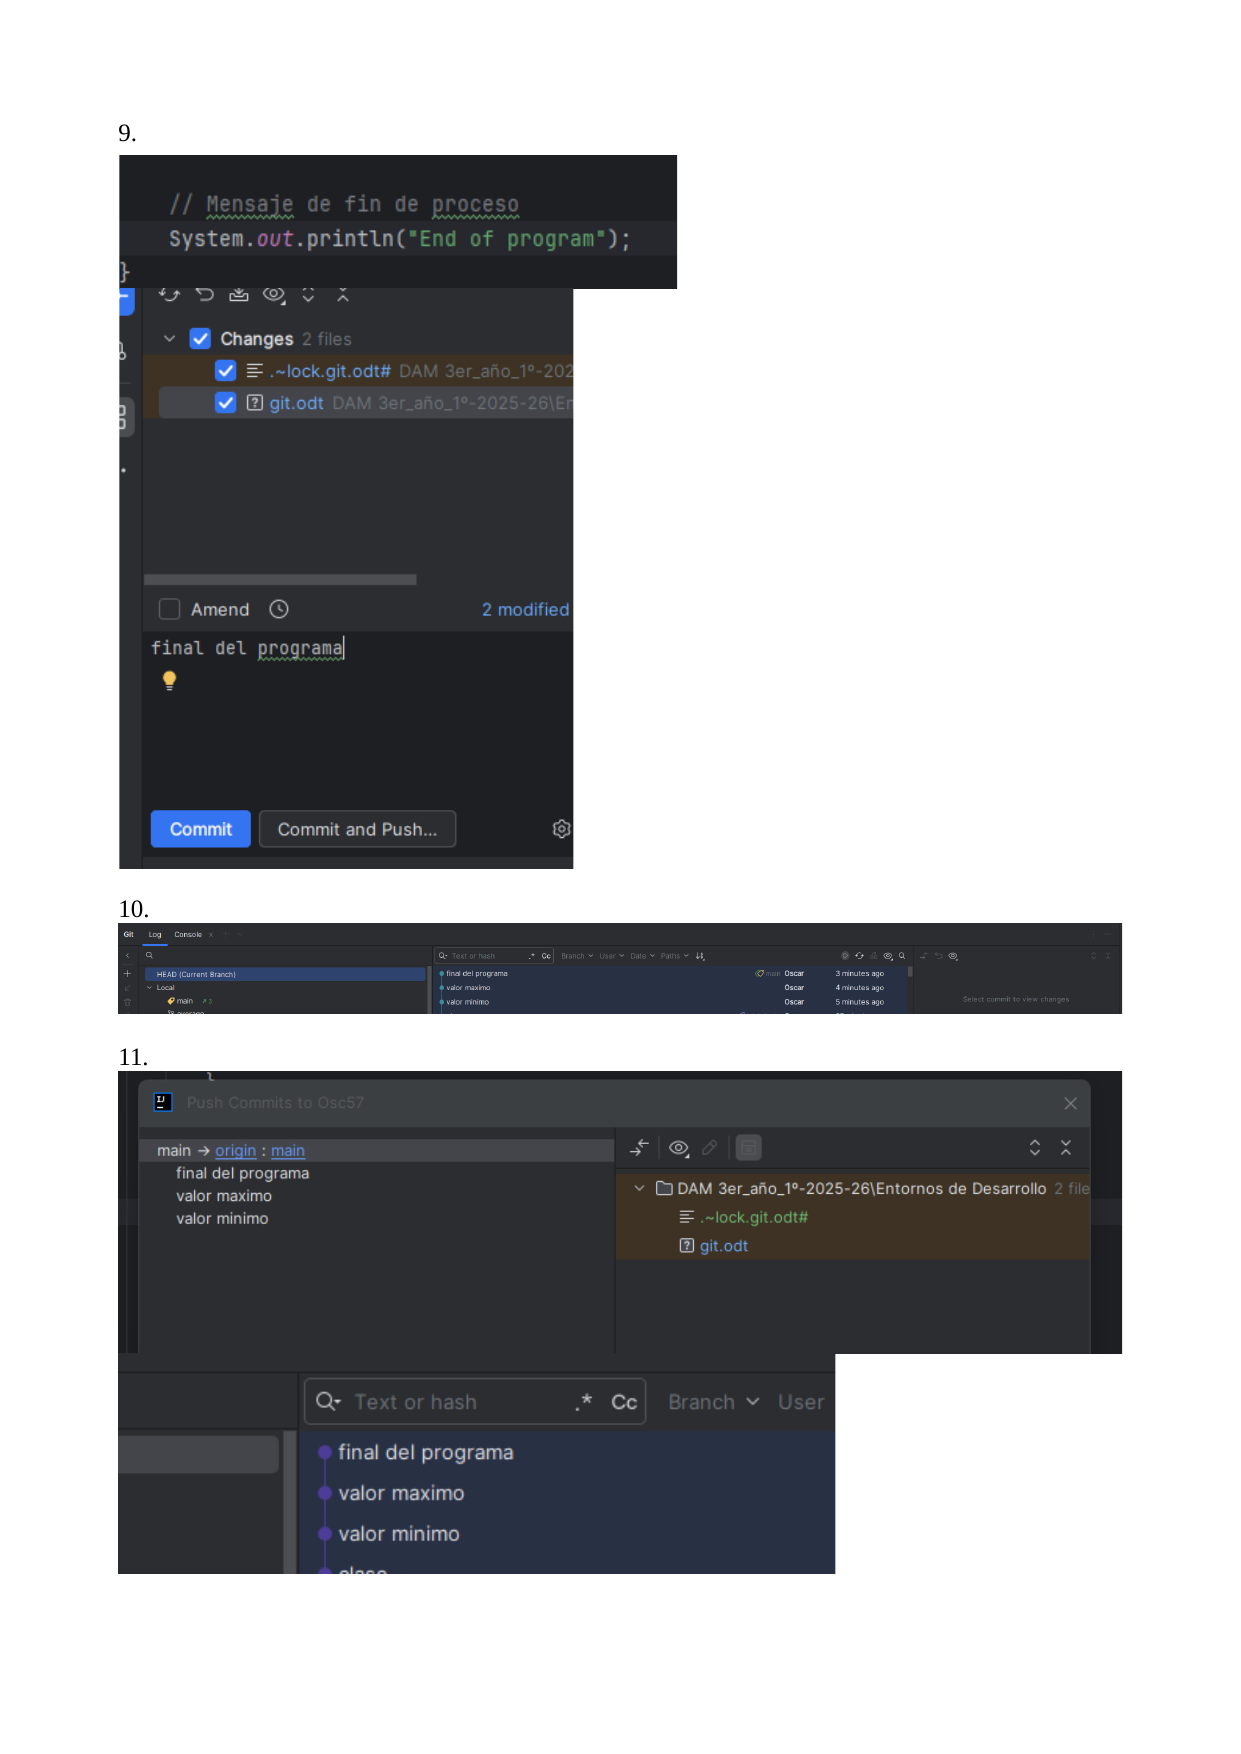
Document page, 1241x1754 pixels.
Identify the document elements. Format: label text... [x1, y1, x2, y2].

text 10. [118, 894, 1122, 923]
picture [119, 155, 678, 869]
text 9. [118, 118, 1122, 147]
picture [118, 923, 1123, 1014]
picture [118, 1071, 1123, 1574]
text 11. [118, 1042, 1122, 1071]
